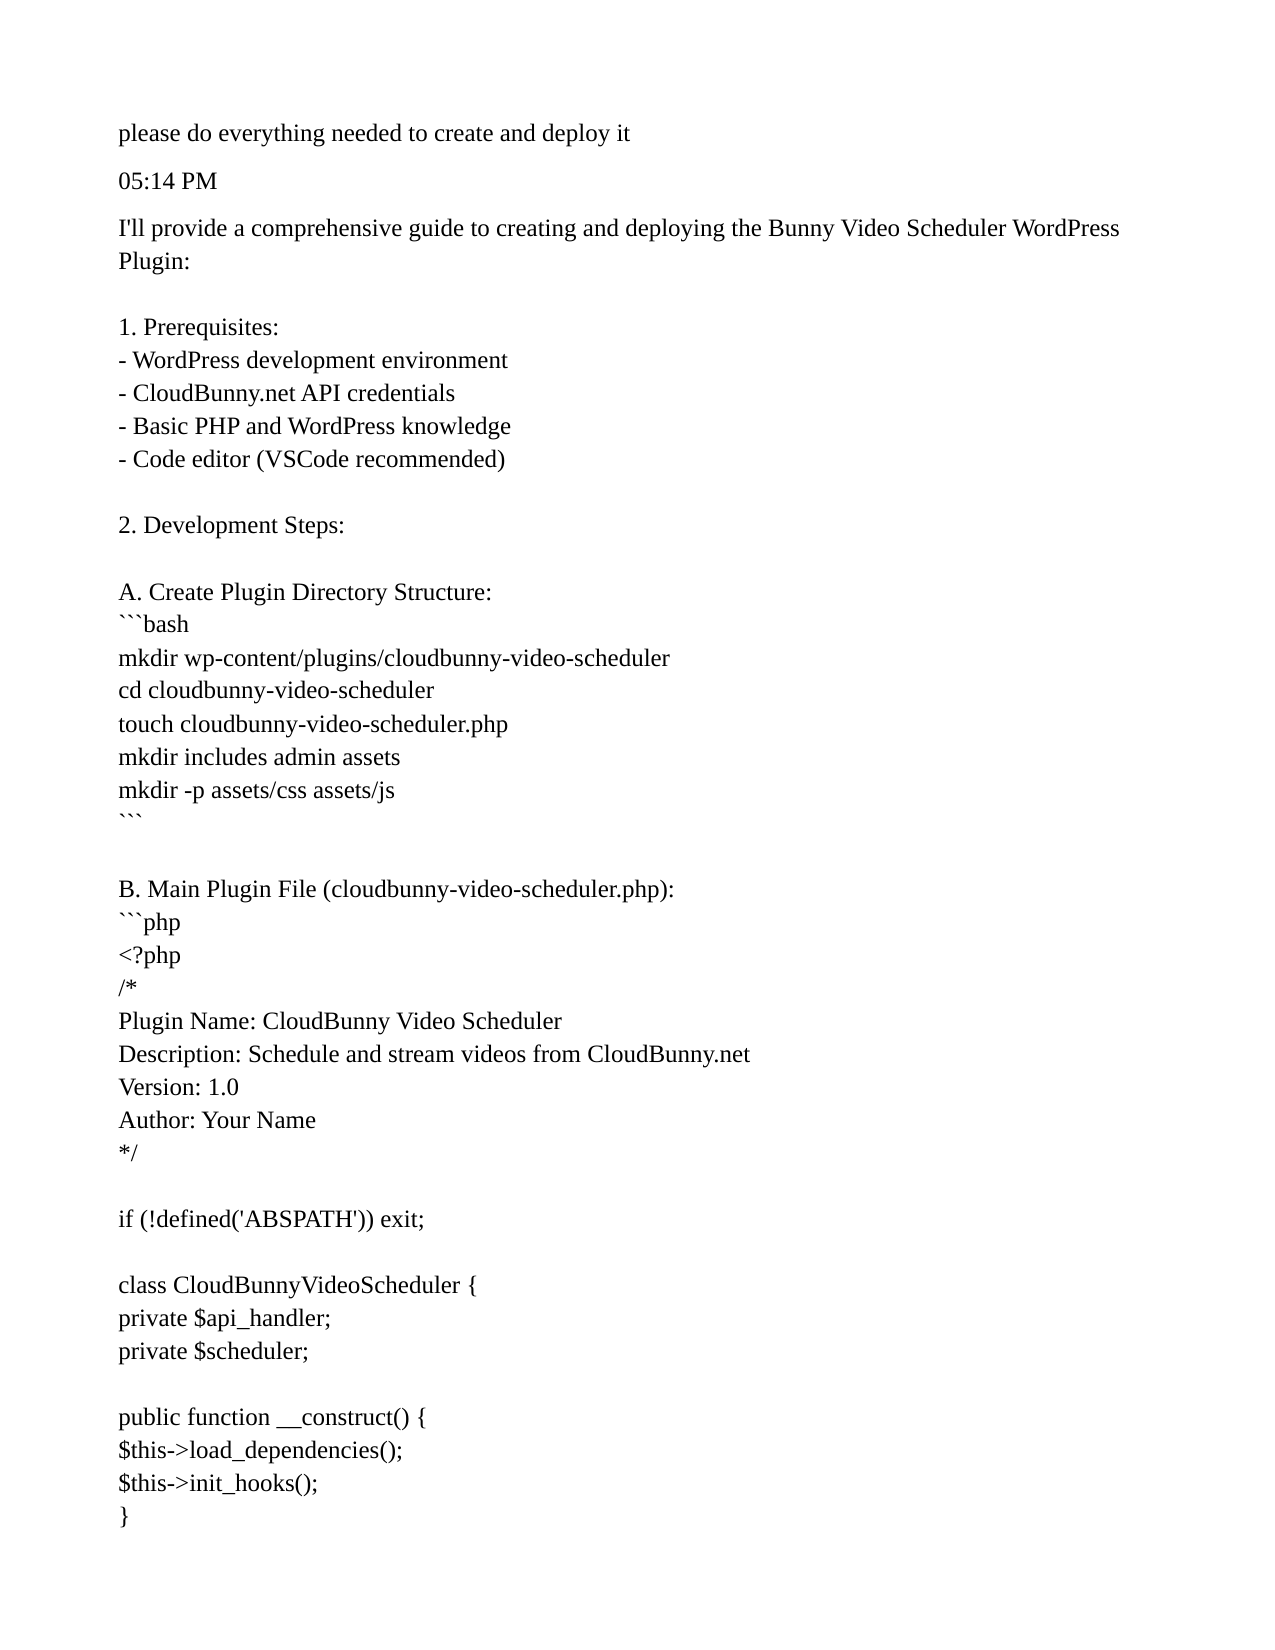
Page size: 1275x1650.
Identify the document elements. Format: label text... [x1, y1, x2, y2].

text please do everything needed to create and deploy it [118, 118, 1157, 147]
text I'll provide a comprehensive guide to creating and deploying the Bunny Video Scheduler WordPress Plugin: 1. Prerequisites: - WordPress development environment - CloudBunny.net API credentials - Basic PHP and WordPress knowledge - Code editor (VSCode recommended) 2. Development Steps: A. Create Plugin Directory Structure: ```bash mkdir wp-content/plugins/cloudbunny-video-scheduler cd cloudbunny-video-scheduler touch cloudbunny-video-scheduler.php mkdir includes admin assets mkdir -p assets/css assets/js ``` B. Main Plugin File (cloudbunny-video-scheduler.php): ```php <?php /* Plugin Name: CloudBunny Video Scheduler Description: Schedule and stream videos from CloudBunny.net Version: 1.0 Author: Your Name */ if (!defined('ABSPATH')) exit; class CloudBunnyVideoScheduler { private $api_handler; private $scheduler; public function __construct() { $this->load_dependencies(); $this->init_hooks(); } [118, 213, 1157, 1530]
text 05:14 PM [118, 166, 1157, 194]
